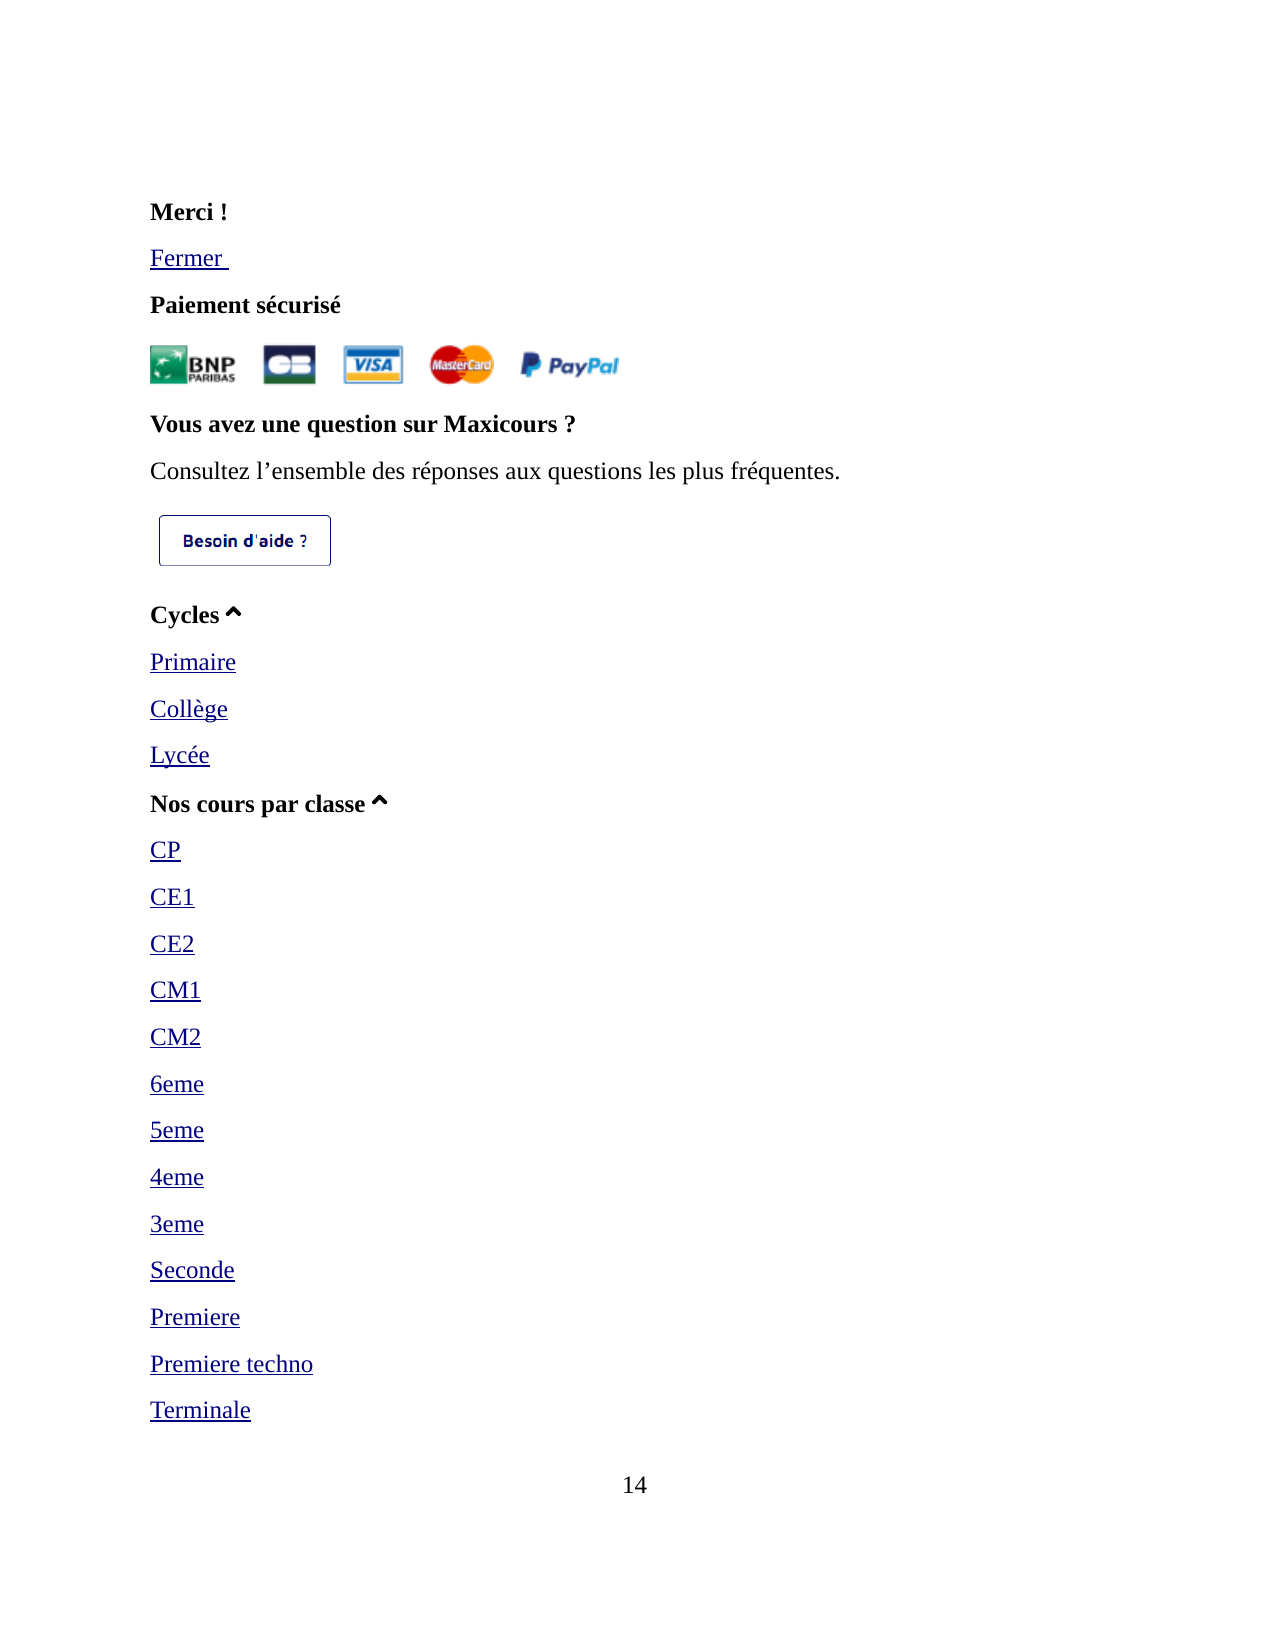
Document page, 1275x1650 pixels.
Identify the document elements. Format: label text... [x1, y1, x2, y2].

text CE2 [150, 929, 1125, 957]
text CM1 [150, 975, 1125, 1004]
text Collège [150, 694, 1125, 722]
text 5eme [150, 1115, 1125, 1144]
picture [150, 502, 341, 581]
text Premiere techno [150, 1349, 1125, 1377]
text CP [150, 835, 1125, 864]
picture [150, 336, 619, 392]
text Merci ! [150, 197, 1125, 225]
text Cycles [150, 599, 1125, 629]
text Premiere [150, 1302, 1125, 1331]
text Consultez l’ensemble des réponses aux questions les plus fréquentes. [150, 456, 1125, 485]
text Terminale [150, 1395, 1125, 1424]
text Paiement sécurisé [150, 290, 1125, 319]
text CE1 [150, 882, 1125, 911]
text Seconde [150, 1255, 1125, 1284]
text Fermer [150, 243, 1125, 272]
text Primaire [150, 647, 1125, 676]
text 3eme [150, 1209, 1125, 1237]
text 4eme [150, 1162, 1125, 1191]
text Vous avez une question sur Maxicours ? [150, 409, 1125, 438]
text Lycée [150, 740, 1125, 769]
text CM2 [150, 1022, 1125, 1051]
text 6eme [150, 1069, 1125, 1097]
text Nos cours par classe [150, 787, 1125, 817]
